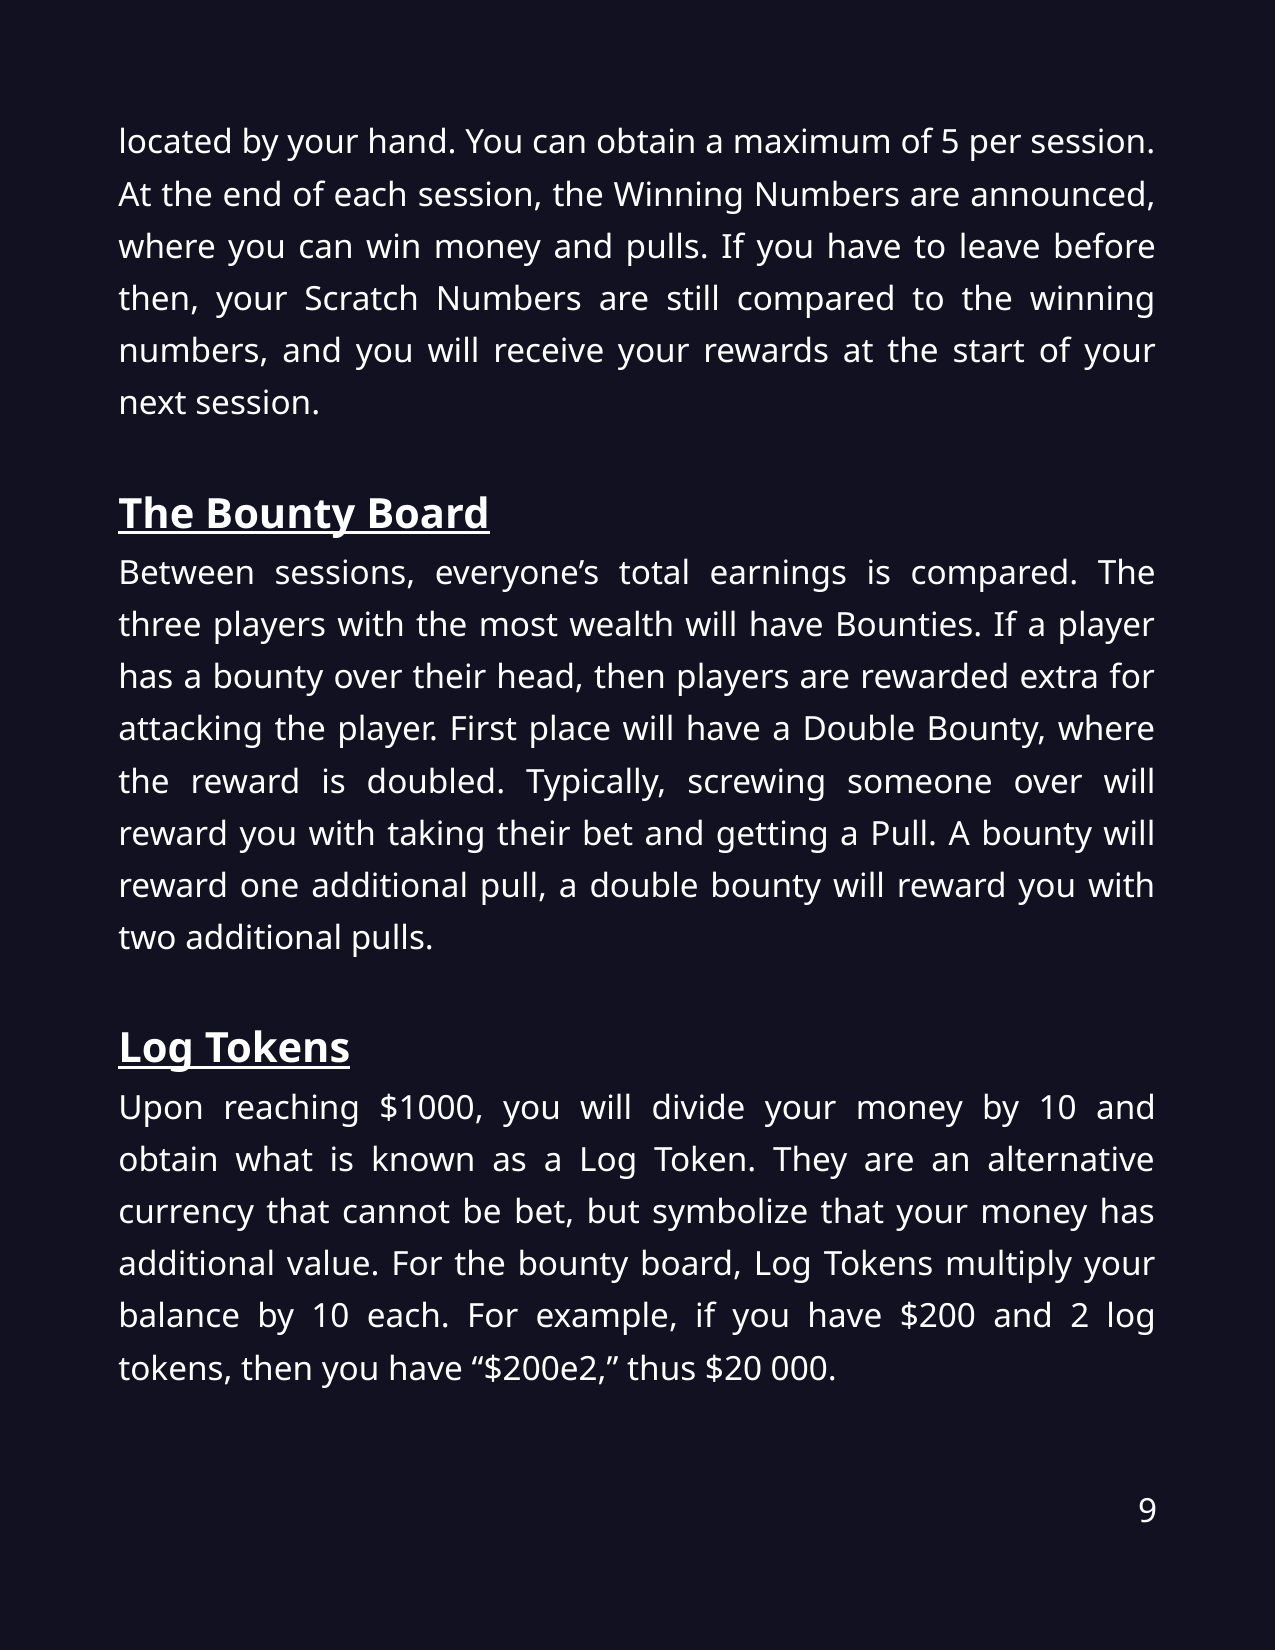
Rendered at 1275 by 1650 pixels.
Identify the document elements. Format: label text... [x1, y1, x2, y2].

text Between sessions, everyone’s total earnings is compared. The three players with the most wealth will have Bounties. If a player has a bounty over their head, then players are rewarded extra for attacking the player. First place will have a Double Bounty, where the reward is doubled. Typically, screwing someone over will reward you with taking their bet and getting a Pull. A bounty will reward one additional pull, a double bounty will reward you with two additional pulls. [118, 549, 1157, 959]
text Log Tokens [118, 1018, 1157, 1075]
text located by your hand. You can obtain a maximum of 5 per session. At the end of each session, the Winning Numbers are announced, where you can win money and pulls. If you have to leave before then, your Scratch Numbers are still compared to the winning numbers, and you will receive your rewards at the start of your next session. [118, 118, 1157, 424]
text The Bounty Board [118, 483, 1157, 540]
text Upon reaching $1000, you will divide your money by 10 and obtain what is known as a Log Token. They are an alternative currency that cannot be bet, but symbolize that your money has additional value. For the bounty board, Log Tokens multiply your balance by 10 each. For example, if you have $200 and 2 log tokens, then you have “$200e2,” thus $20 000. [118, 1083, 1157, 1390]
